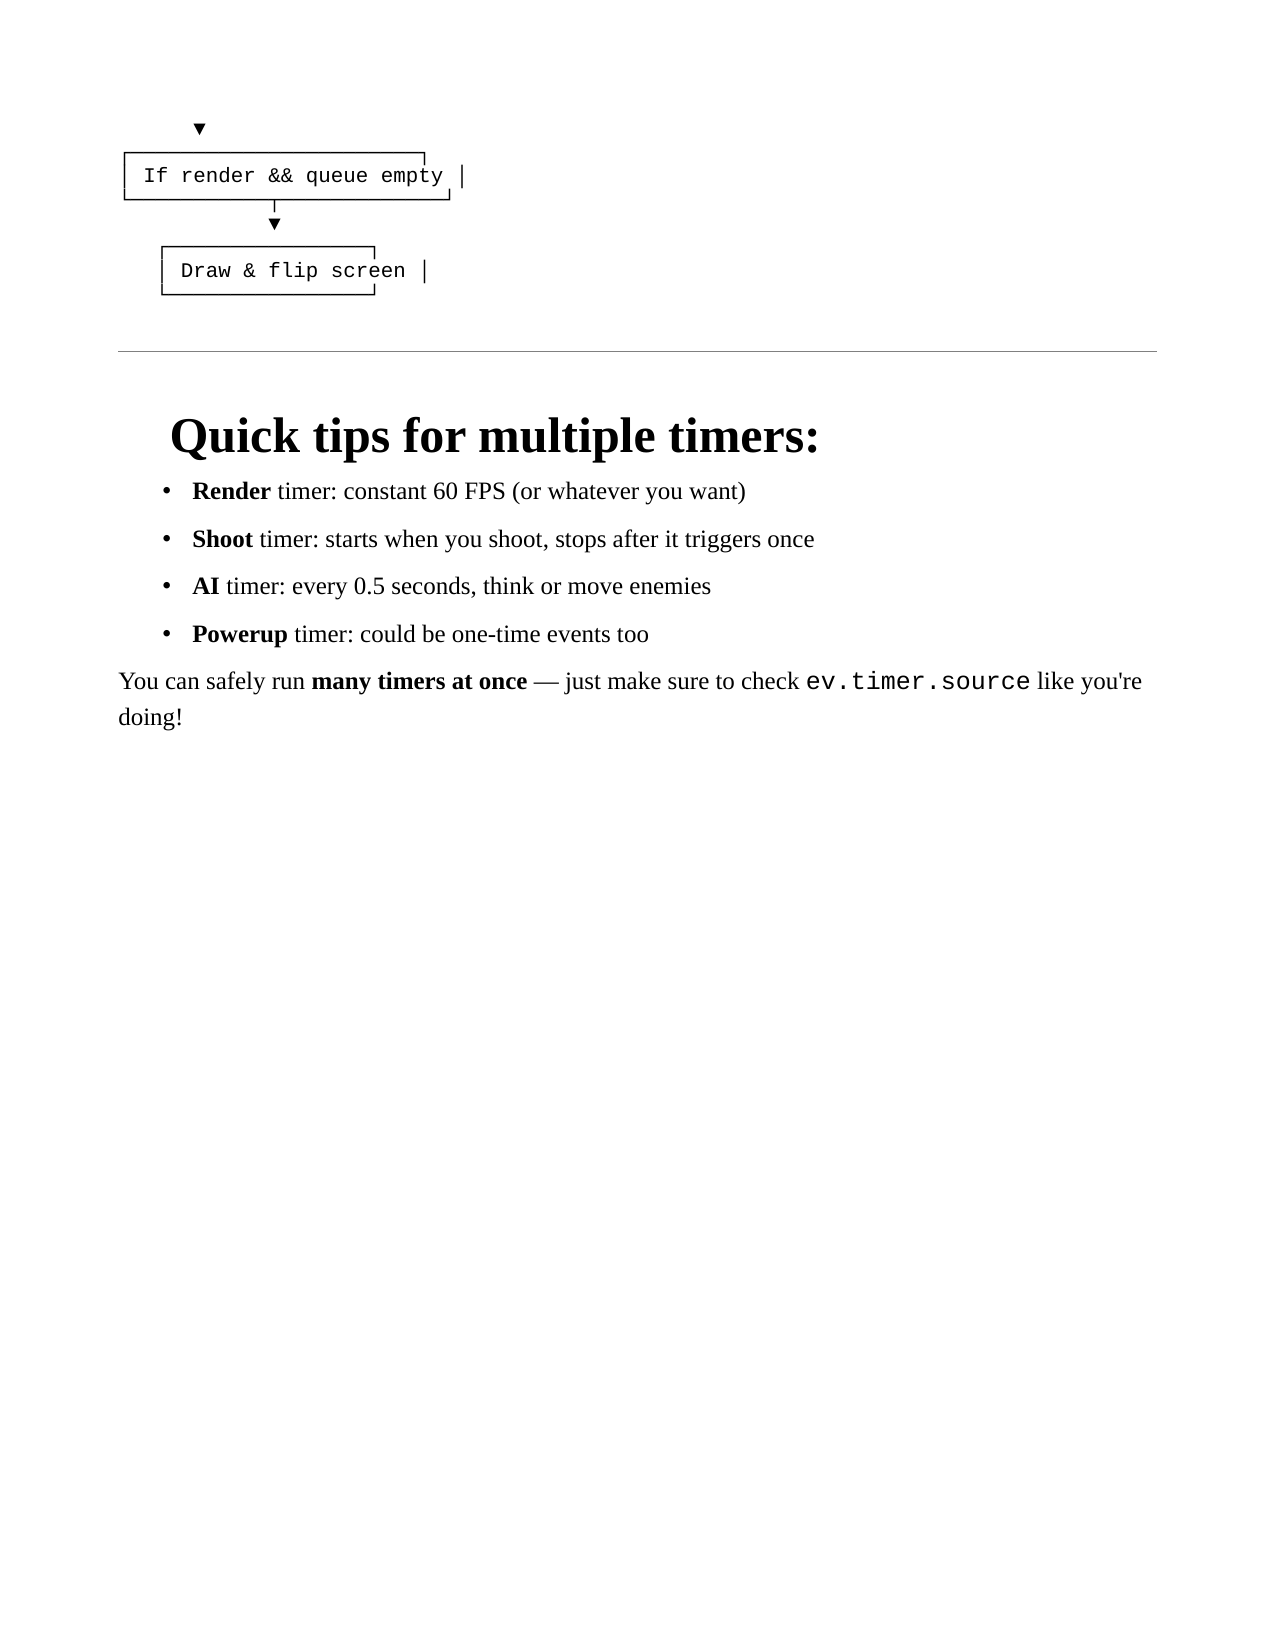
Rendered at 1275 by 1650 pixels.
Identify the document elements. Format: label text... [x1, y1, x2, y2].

list Render timer: constant 60 FPS (or whatever you want) [162, 476, 1157, 505]
text ┌────────────────┐ [118, 236, 1157, 260]
text ┌───────────────────────┐ [118, 142, 1157, 165]
subtitle 💬 Quick tips for multiple timers: [118, 406, 1157, 463]
text ▼ [118, 213, 1157, 236]
text You can safely run many timers at once — just make sure to check ev.timer.source like you're doing! [118, 666, 1157, 730]
text └────────────────┘ [118, 284, 1157, 307]
text └───────────┬─────────────┘ [118, 189, 1157, 213]
list Shoot timer: starts when you shoot, stops after it triggers once [162, 524, 1157, 552]
text ▼ [118, 118, 1157, 142]
text │ If render && queue empty │ [118, 165, 1157, 189]
text │ Draw & flip screen │ [118, 260, 1157, 284]
list AI timer: every 0.5 seconds, think or move enemies [162, 571, 1157, 600]
list Powerup timer: could be one-time events too [162, 619, 1157, 648]
